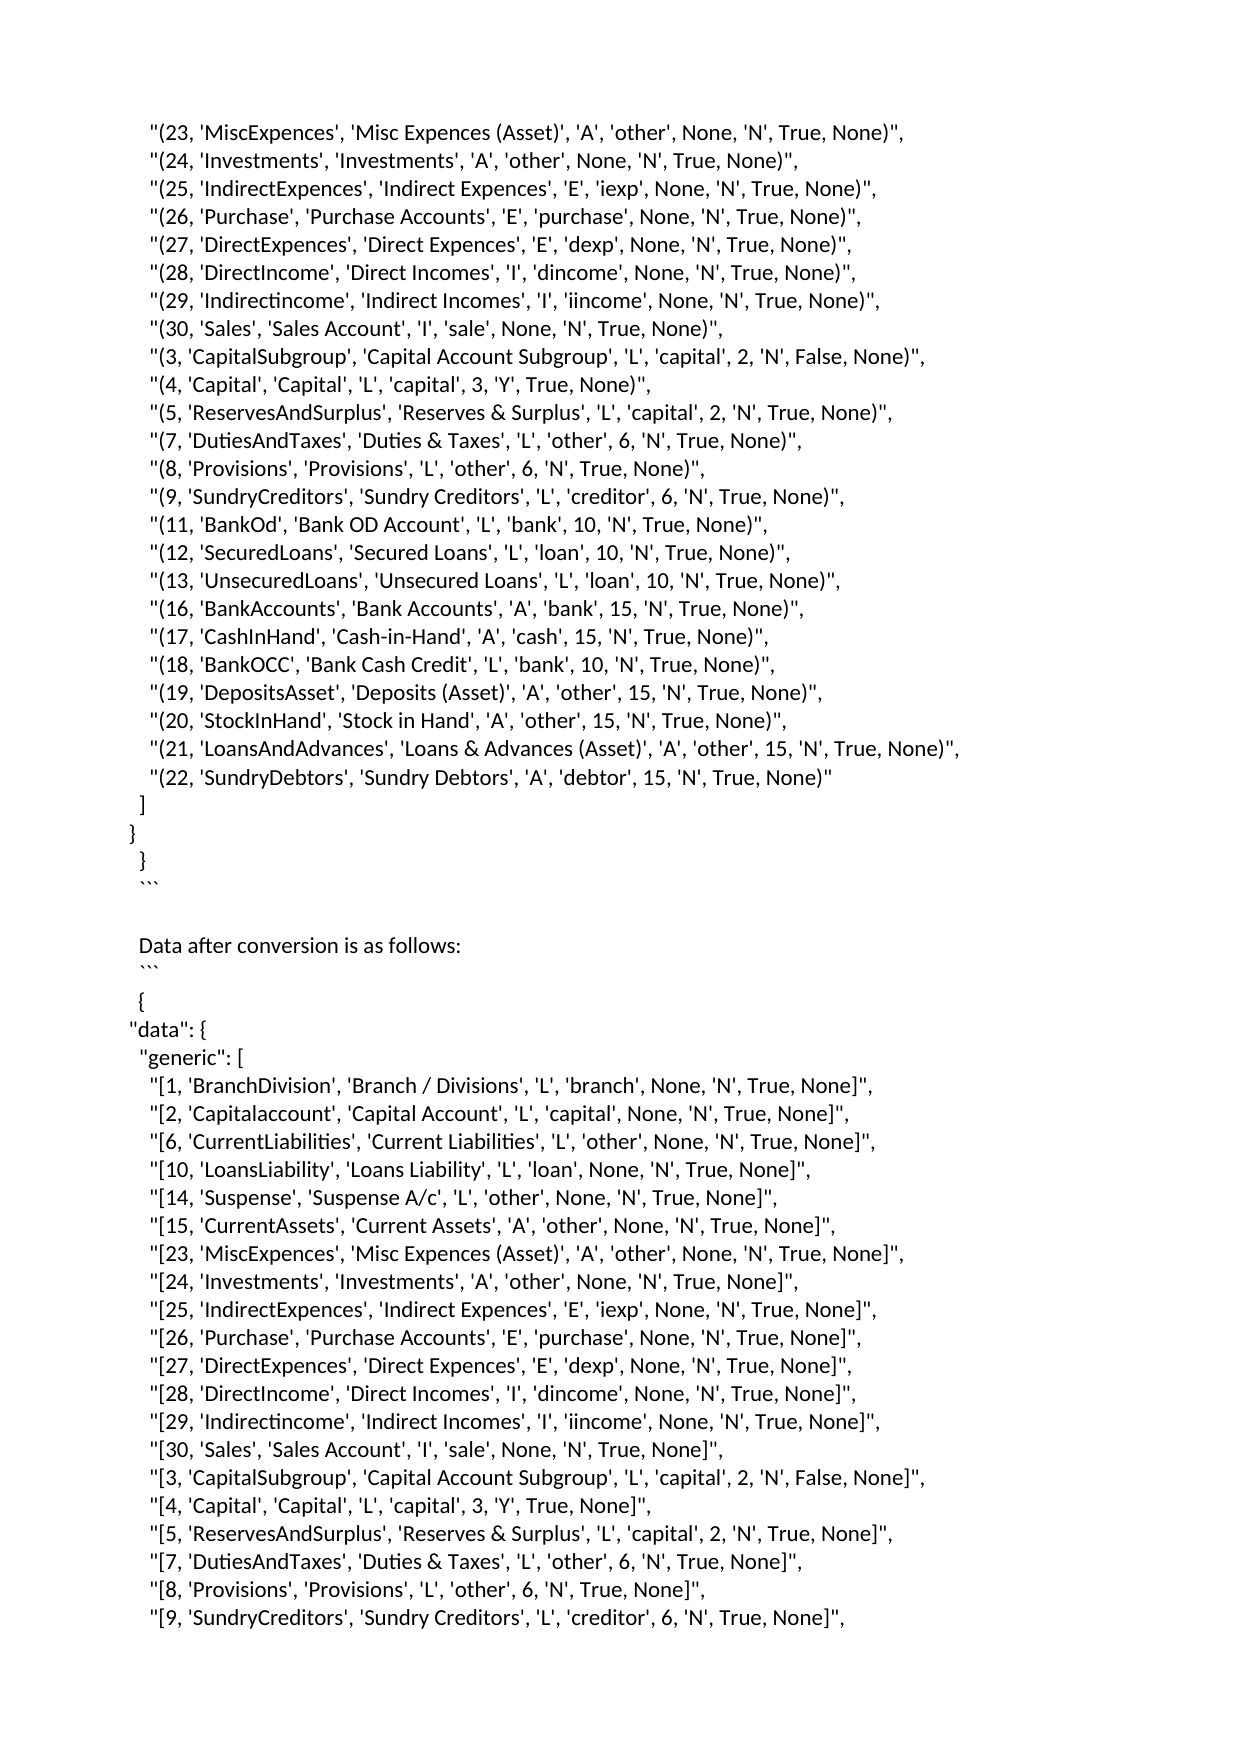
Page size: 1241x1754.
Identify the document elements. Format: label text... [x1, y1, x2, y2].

text "[27, 'DirectExpences', 'Direct Expences', 'E', 'dexp', None, 'N', True, None]", [118, 1351, 1122, 1379]
text "[25, 'IndirectExpences', 'Indirect Expences', 'E', 'iexp', None, 'N', True, None]", [118, 1295, 1122, 1323]
text "[26, 'Purchase', 'Purchase Accounts', 'E', 'purchase', None, 'N', True, None]", [118, 1323, 1122, 1351]
text "[2, 'Capitalaccount', 'Capital Account', 'L', 'capital', None, 'N', True, None]", [118, 1099, 1122, 1127]
text "data": { [118, 1015, 1122, 1043]
text ``` [118, 959, 1122, 987]
text "(12, 'SecuredLoans', 'Secured Loans', 'L', 'loan', 10, 'N', True, None)", [118, 538, 1122, 566]
text "(4, 'Capital', 'Capital', 'L', 'capital', 3, 'Y', True, None)", [118, 370, 1122, 398]
text { [118, 987, 1122, 1015]
text "(13, 'UnsecuredLoans', 'Unsecured Loans', 'L', 'loan', 10, 'N', True, None)", [118, 566, 1122, 594]
text ] [118, 791, 1122, 819]
text "(30, 'Sales', 'Sales Account', 'I', 'sale', None, 'N', True, None)", [118, 314, 1122, 342]
text "(9, 'SundryCreditors', 'Sundry Creditors', 'L', 'creditor', 6, 'N', True, None)", [118, 482, 1122, 510]
text "(8, 'Provisions', 'Provisions', 'L', 'other', 6, 'N', True, None)", [118, 454, 1122, 482]
text "[14, 'Suspense', 'Suspense A/c', 'L', 'other', None, 'N', True, None]", [118, 1183, 1122, 1211]
text Data after conversion is as follows: [118, 931, 1122, 959]
text "(11, 'BankOd', 'Bank OD Account', 'L', 'bank', 10, 'N', True, None)", [118, 510, 1122, 538]
text "[3, 'CapitalSubgroup', 'Capital Account Subgroup', 'L', 'capital', 2, 'N', False, None]", [118, 1463, 1122, 1491]
text "(22, 'SundryDebtors', 'Sundry Debtors', 'A', 'debtor', 15, 'N', True, None)" [118, 763, 1122, 791]
text "[29, 'Indirectincome', 'Indirect Incomes', 'I', 'iincome', None, 'N', True, None]", [118, 1407, 1122, 1435]
text "(3, 'CapitalSubgroup', 'Capital Account Subgroup', 'L', 'capital', 2, 'N', False, None)", [118, 342, 1122, 370]
text "[8, 'Provisions', 'Provisions', 'L', 'other', 6, 'N', True, None]", [118, 1575, 1122, 1603]
text "(5, 'ReservesAndSurplus', 'Reserves & Surplus', 'L', 'capital', 2, 'N', True, None)", [118, 398, 1122, 426]
text "(16, 'BankAccounts', 'Bank Accounts', 'A', 'bank', 15, 'N', True, None)", [118, 594, 1122, 622]
text "(24, 'Investments', 'Investments', 'A', 'other', None, 'N', True, None)", [118, 146, 1122, 174]
text "[28, 'DirectIncome', 'Direct Incomes', 'I', 'dincome', None, 'N', True, None]", [118, 1379, 1122, 1407]
text "[5, 'ReservesAndSurplus', 'Reserves & Surplus', 'L', 'capital', 2, 'N', True, None]", [118, 1519, 1122, 1547]
text "[1, 'BranchDivision', 'Branch / Divisions', 'L', 'branch', None, 'N', True, None]", [118, 1071, 1122, 1099]
text "[7, 'DutiesAndTaxes', 'Duties & Taxes', 'L', 'other', 6, 'N', True, None]", [118, 1547, 1122, 1575]
text } [118, 819, 1122, 847]
text "[10, 'LoansLiability', 'Loans Liability', 'L', 'loan', None, 'N', True, None]", [118, 1155, 1122, 1183]
text "[30, 'Sales', 'Sales Account', 'I', 'sale', None, 'N', True, None]", [118, 1435, 1122, 1463]
text "(18, 'BankOCC', 'Bank Cash Credit', 'L', 'bank', 10, 'N', True, None)", [118, 651, 1122, 678]
text "[9, 'SundryCreditors', 'Sundry Creditors', 'L', 'creditor', 6, 'N', True, None]", [118, 1603, 1122, 1631]
text "(23, 'MiscExpences', 'Misc Expences (Asset)', 'A', 'other', None, 'N', True, None)", [118, 118, 1122, 146]
text "(19, 'DepositsAsset', 'Deposits (Asset)', 'A', 'other', 15, 'N', True, None)", [118, 678, 1122, 707]
text "[15, 'CurrentAssets', 'Current Assets', 'A', 'other', None, 'N', True, None]", [118, 1211, 1122, 1239]
text "(17, 'CashInHand', 'Cash-in-Hand', 'A', 'cash', 15, 'N', True, None)", [118, 622, 1122, 651]
text } [118, 847, 1122, 875]
text ``` [118, 875, 1122, 903]
text "(29, 'Indirectincome', 'Indirect Incomes', 'I', 'iincome', None, 'N', True, None)", [118, 286, 1122, 314]
text "(27, 'DirectExpences', 'Direct Expences', 'E', 'dexp', None, 'N', True, None)", [118, 230, 1122, 258]
text "[4, 'Capital', 'Capital', 'L', 'capital', 3, 'Y', True, None]", [118, 1491, 1122, 1519]
text "generic": [ [118, 1043, 1122, 1071]
text "(26, 'Purchase', 'Purchase Accounts', 'E', 'purchase', None, 'N', True, None)", [118, 202, 1122, 230]
text "[24, 'Investments', 'Investments', 'A', 'other', None, 'N', True, None]", [118, 1267, 1122, 1295]
text "[23, 'MiscExpences', 'Misc Expences (Asset)', 'A', 'other', None, 'N', True, None]", [118, 1239, 1122, 1267]
text "(7, 'DutiesAndTaxes', 'Duties & Taxes', 'L', 'other', 6, 'N', True, None)", [118, 426, 1122, 454]
text "(21, 'LoansAndAdvances', 'Loans & Advances (Asset)', 'A', 'other', 15, 'N', True, None)", [118, 734, 1122, 763]
text "(28, 'DirectIncome', 'Direct Incomes', 'I', 'dincome', None, 'N', True, None)", [118, 258, 1122, 286]
text "[6, 'CurrentLiabilities', 'Current Liabilities', 'L', 'other', None, 'N', True, None]", [118, 1127, 1122, 1155]
text "(20, 'StockInHand', 'Stock in Hand', 'A', 'other', 15, 'N', True, None)", [118, 707, 1122, 734]
text "(25, 'IndirectExpences', 'Indirect Expences', 'E', 'iexp', None, 'N', True, None)", [118, 174, 1122, 202]
